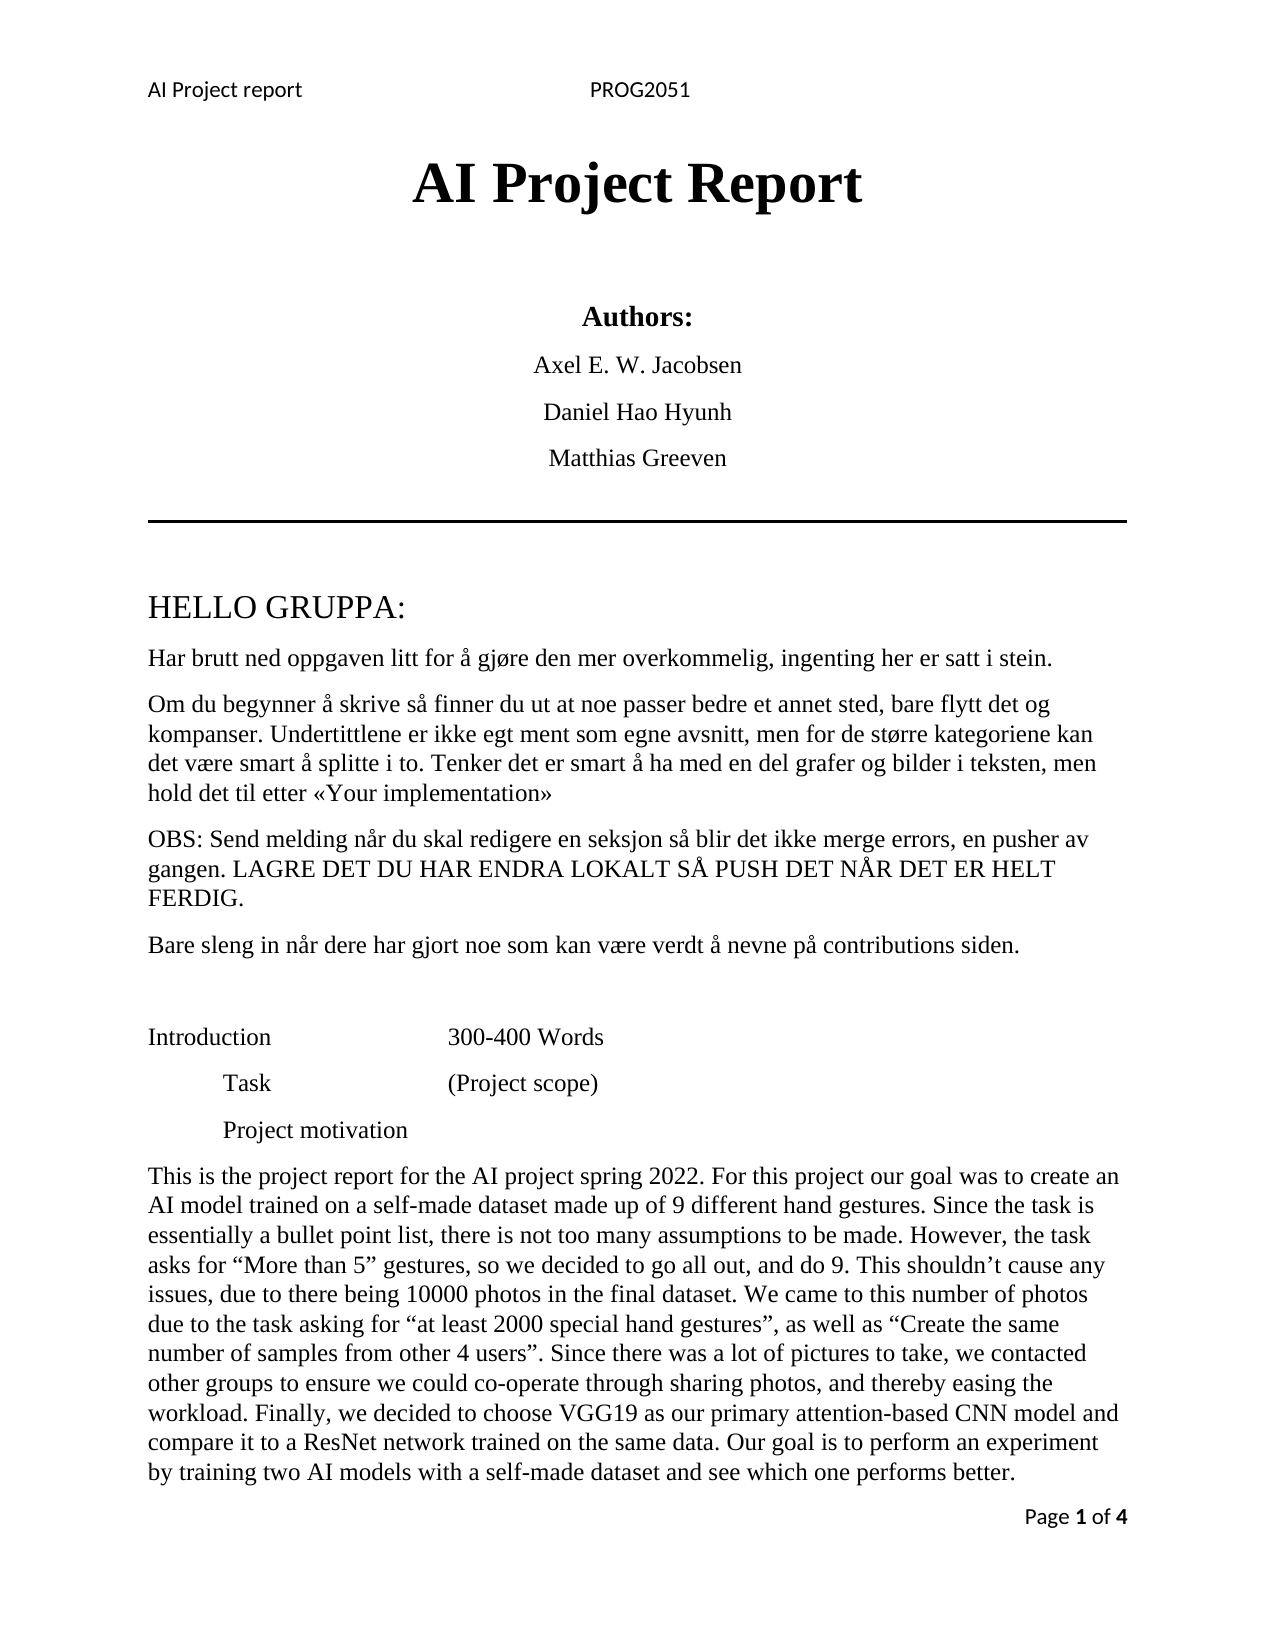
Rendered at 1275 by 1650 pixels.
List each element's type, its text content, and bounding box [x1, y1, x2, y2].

text OBS: Send melding når du skal redigere en seksjon så blir det ikke merge errors, en pusher av gangen. LAGRE DET DU HAR ENDRA LOKALT SÅ PUSH DET NÅR DET ER HELT FERDIG. [148, 824, 1127, 912]
text HELLO GRUPPA: [148, 587, 1127, 625]
text Har brutt ned oppgaven litt for å gjøre den mer overkommelig, ingenting her er satt i stein. [148, 643, 1127, 672]
text Authors: [148, 299, 1127, 333]
text Task (Project scope) [148, 1068, 1127, 1097]
text Introduction 300-400 Words [148, 1022, 1127, 1051]
text Daniel Hao Hyunh [148, 397, 1127, 425]
text Om du begynner å skrive så finner du ut at noe passer bedre et annet sted, bare flytt det og kompanser. Undertittlene er ikke egt ment som egne avsnitt, men for de større kategoriene kan det være smart å splitte i to. Tenker det er smart å ha med en del grafer og bilder i teksten, men hold det til etter «Your implementation» [148, 689, 1127, 807]
text Bare sleng in når dere har gjort noe som kan være verdt å nevne på contributions siden. [148, 930, 1127, 958]
text AI Project Report [148, 148, 1127, 215]
text This is the project report for the AI project spring 2022. For this project our goal was to create an AI model trained on a self-made dataset made up of 9 different hand gestures. Since the task is essentially a bullet point list, there is not too many assumptions to be made. However, the task asks for “More than 5” gestures, so we decided to go all out, and do 9. This shouldn’t cause any issues, due to there being 10000 photos in the final dataset. We came to this number of photos due to the task asking for “at least 2000 special hand gestures”, as well as “Create the same number of samples from other 4 users”. Since there was a lot of pictures to take, we contacted other groups to ensure we could co-operate through sharing photos, and thereby easing the workload. Finally, we decided to choose VGG19 as our primary attention-based CNN model and compare it to a ResNet network trained on the same data. Our goal is to perform an experiment by training two AI models with a self-made dataset and see which one performs better. [148, 1161, 1127, 1486]
text Matthias Greeven [148, 443, 1127, 472]
text Project motivation [148, 1115, 1127, 1143]
text Axel E. W. Jacobsen [148, 350, 1127, 379]
